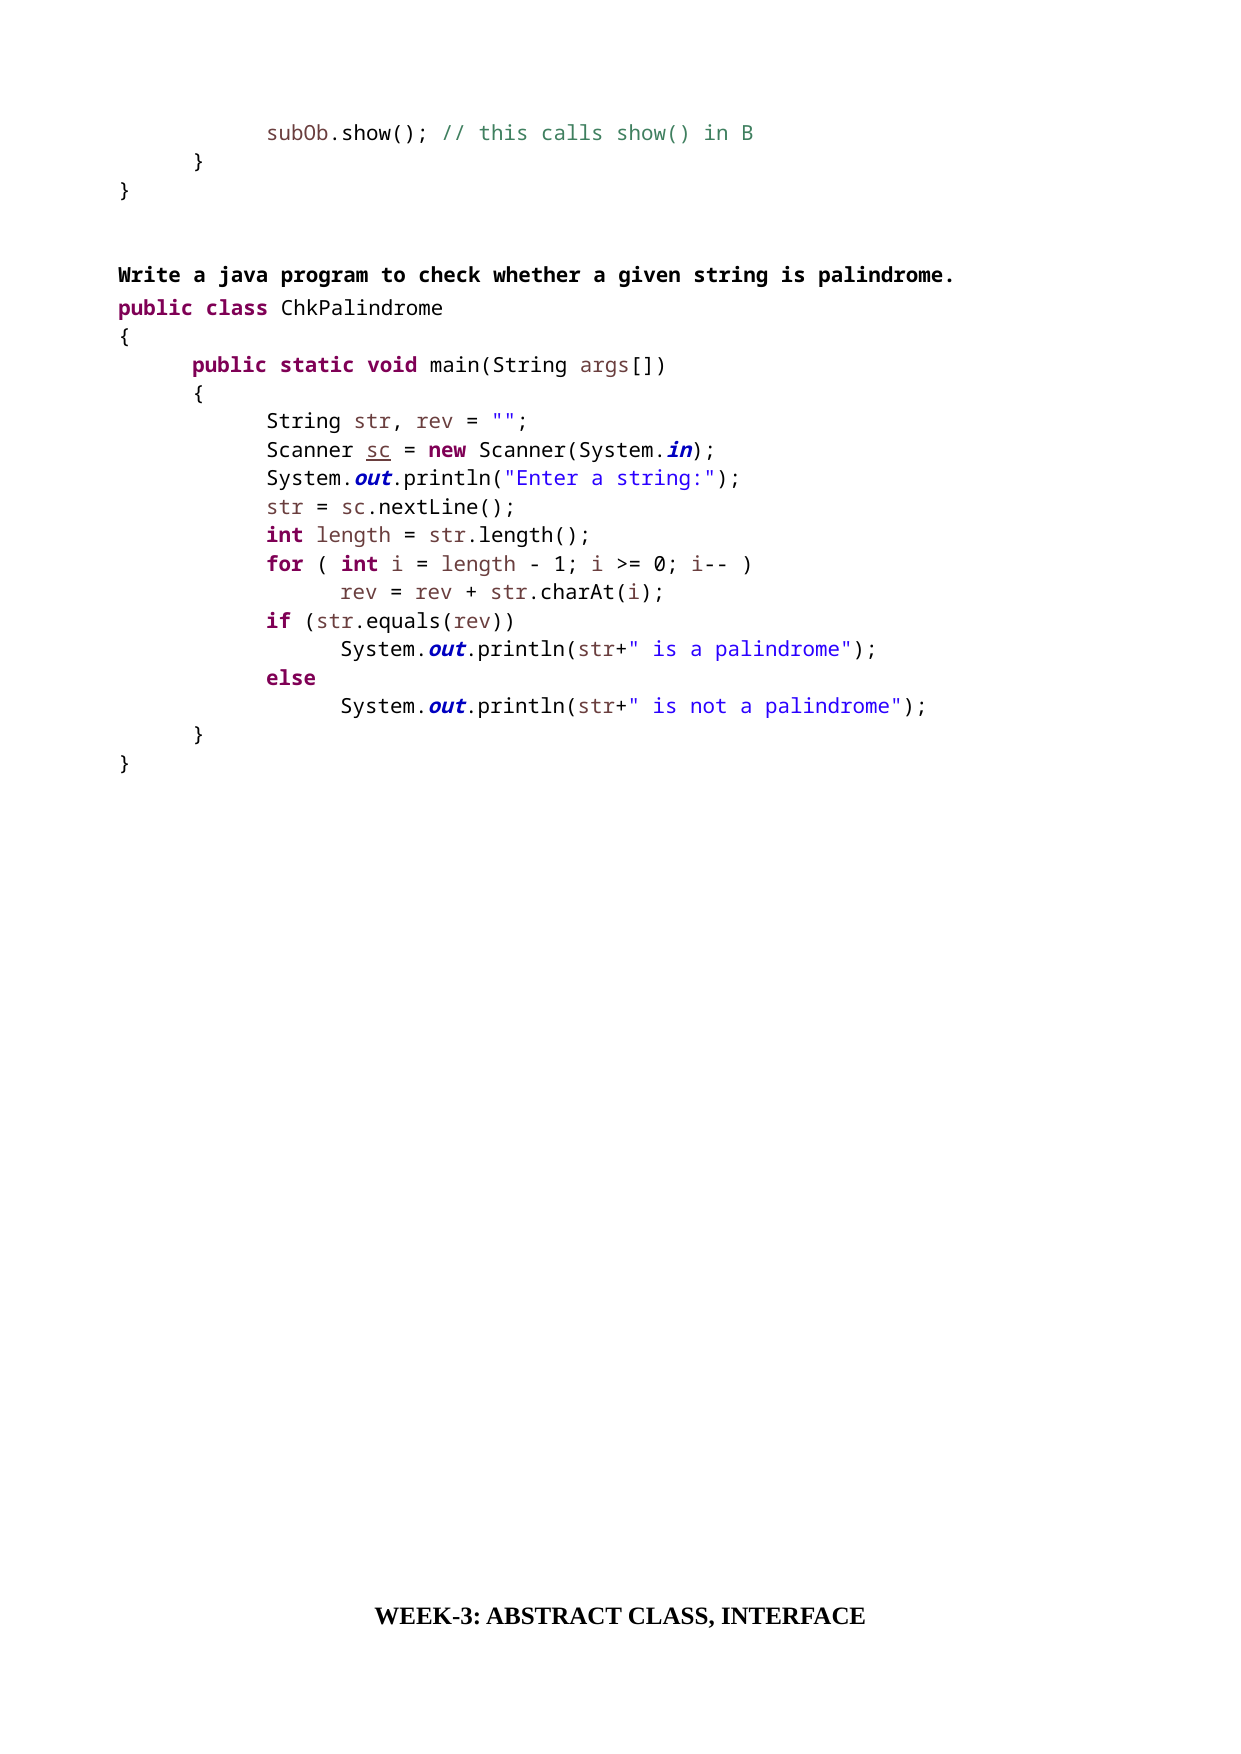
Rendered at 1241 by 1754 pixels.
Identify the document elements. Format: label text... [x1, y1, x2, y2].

text public static void main(String args[]) [118, 350, 1122, 378]
text else [118, 663, 1122, 691]
text for ( int i = length - 1; i >= 0; i-- ) [118, 549, 1122, 577]
text } [118, 748, 1122, 776]
text System.out.println(str+" is a palindrome"); [118, 634, 1122, 663]
text int length = str.length(); [118, 520, 1122, 549]
text System.out.println(str+" is not a palindrome"); [118, 691, 1122, 719]
text subOb.show(); // this calls show() in B [118, 118, 1122, 147]
list Write a java program to check whether a given string is palindrome. [118, 260, 1122, 289]
text System.out.println("Enter a string:"); [118, 463, 1122, 492]
text } [118, 147, 1122, 175]
text } [118, 175, 1122, 203]
text if (str.equals(rev)) [118, 606, 1122, 634]
text String str, rev = ""; [118, 407, 1122, 435]
text { [118, 378, 1122, 407]
text WEEK-3: ABSTRACT CLASS, INTERFACE [118, 1601, 1122, 1630]
text rev = rev + str.charAt(i); [118, 577, 1122, 606]
text str = sc.nextLine(); [118, 492, 1122, 520]
text { [118, 321, 1122, 350]
text Scanner sc = new Scanner(System.in); [118, 435, 1122, 463]
text } [118, 719, 1122, 748]
text public class ChkPalindrome [118, 293, 1122, 321]
